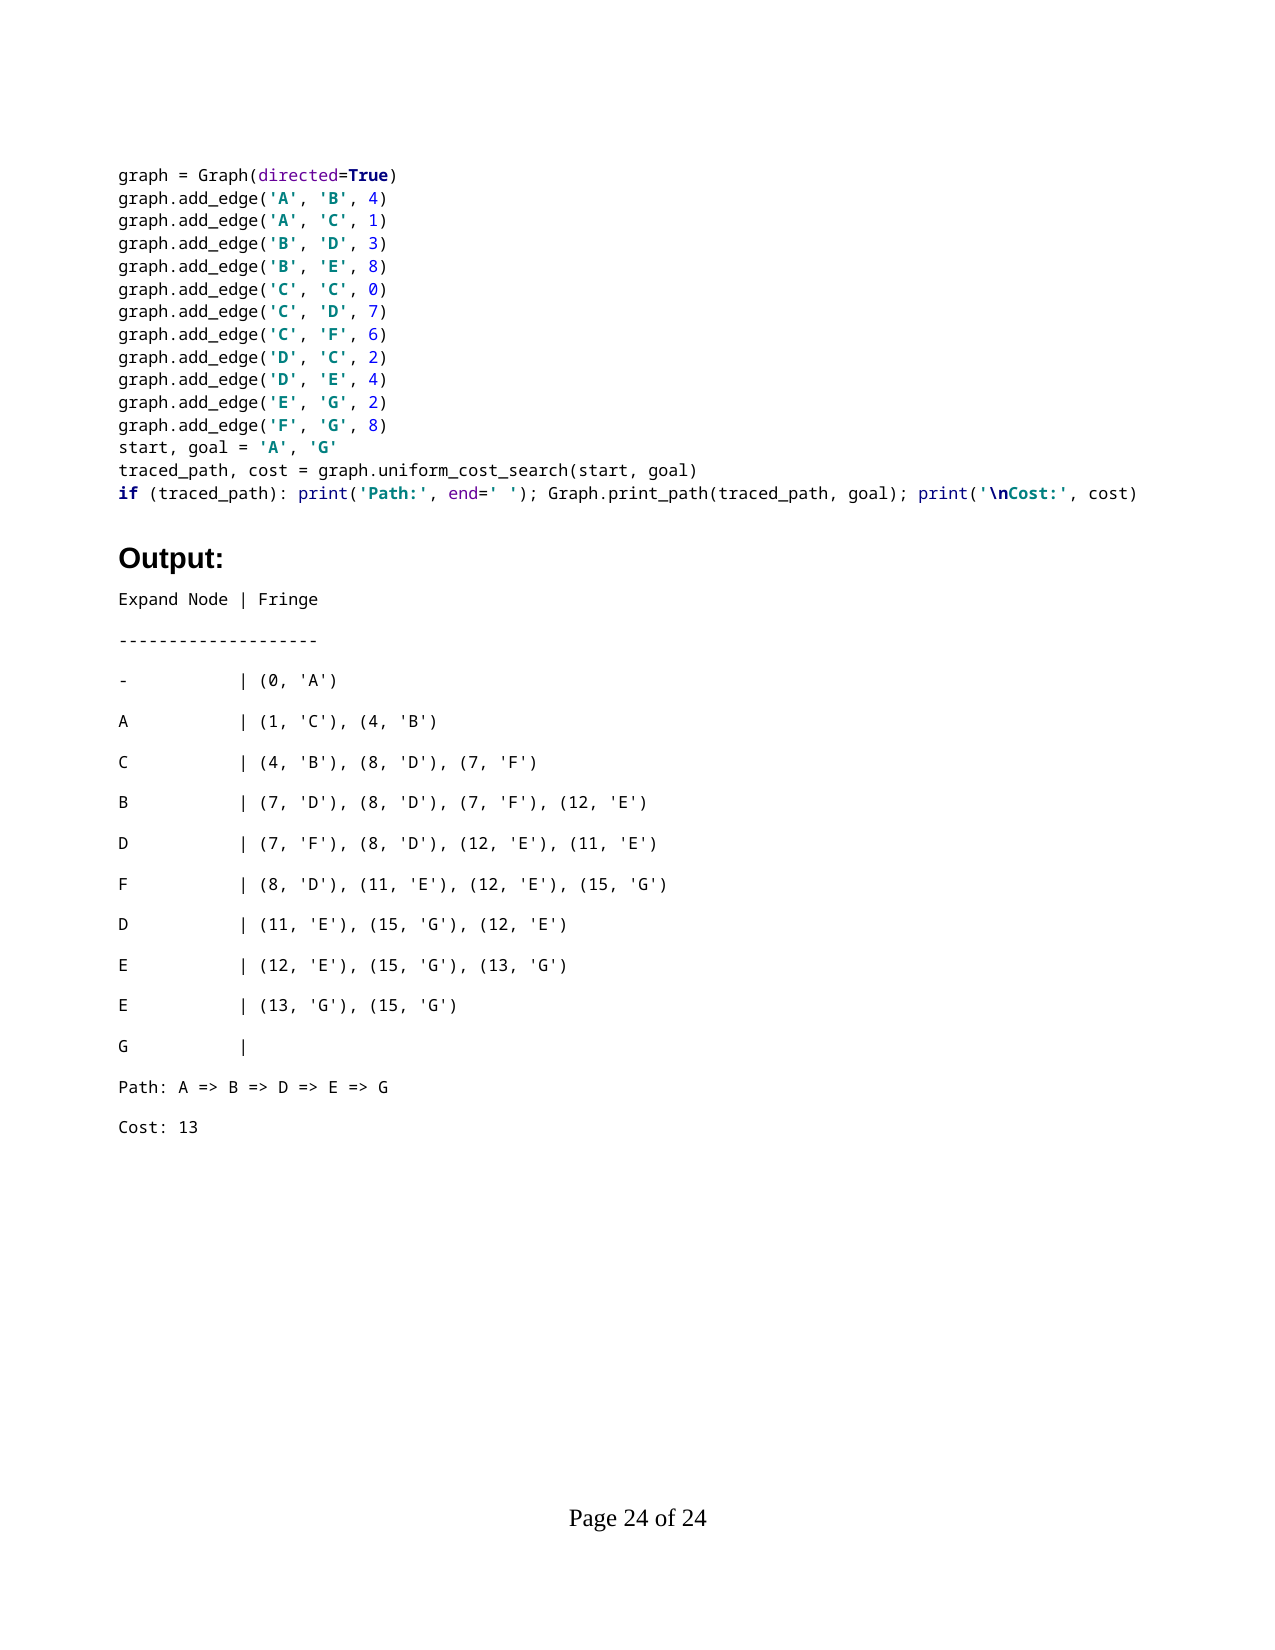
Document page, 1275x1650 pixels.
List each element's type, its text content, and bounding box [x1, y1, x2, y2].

text B | (7, 'D'), (8, 'D'), (7, 'F'), (12, 'E') [118, 791, 1157, 813]
text E | (13, 'G'), (15, 'G') [118, 994, 1157, 1017]
text graph = Graph(directed=True) graph.add_edge('A', 'B', 4) graph.add_edge('A', 'C', 1) graph.add_edge('B', 'D', 3) graph.add_edge('B', 'E', 8) graph.add_edge('C', 'C', 0) graph.add_edge('C', 'D', 7) graph.add_edge('C', 'F', 6) graph.add_edge('D', 'C', 2) graph.add_edge('D', 'E', 4) graph.add_edge('E', 'G', 2) graph.add_edge('F', 'G', 8) start, goal = 'A', 'G' traced_path, cost = graph.uniform_cost_search(start, goal) if (traced_path): print('Path:', end=' '); Graph.print_path(traced_path, goal); print('\nCost:', cost) [118, 118, 1157, 527]
text D | (11, 'E'), (15, 'G'), (12, 'E') [118, 913, 1157, 935]
text Expand Node | Fringe [118, 588, 1157, 610]
text A | (1, 'C'), (4, 'B') [118, 709, 1157, 732]
text Path: A => B => D => E => G [118, 1075, 1157, 1098]
text -------------------- [118, 628, 1157, 651]
text E | (12, 'E'), (15, 'G'), (13, 'G') [118, 953, 1157, 976]
text D | (7, 'F'), (8, 'D'), (12, 'E'), (11, 'E') [118, 831, 1157, 854]
text Cost: 13 [118, 1116, 1157, 1138]
text G | [118, 1034, 1157, 1057]
text F | (8, 'D'), (11, 'E'), (12, 'E'), (15, 'G') [118, 872, 1157, 895]
text C | (4, 'B'), (8, 'D'), (7, 'F') [118, 750, 1157, 773]
subtitle Output: [118, 541, 1157, 575]
text - | (0, 'A') [118, 669, 1157, 692]
